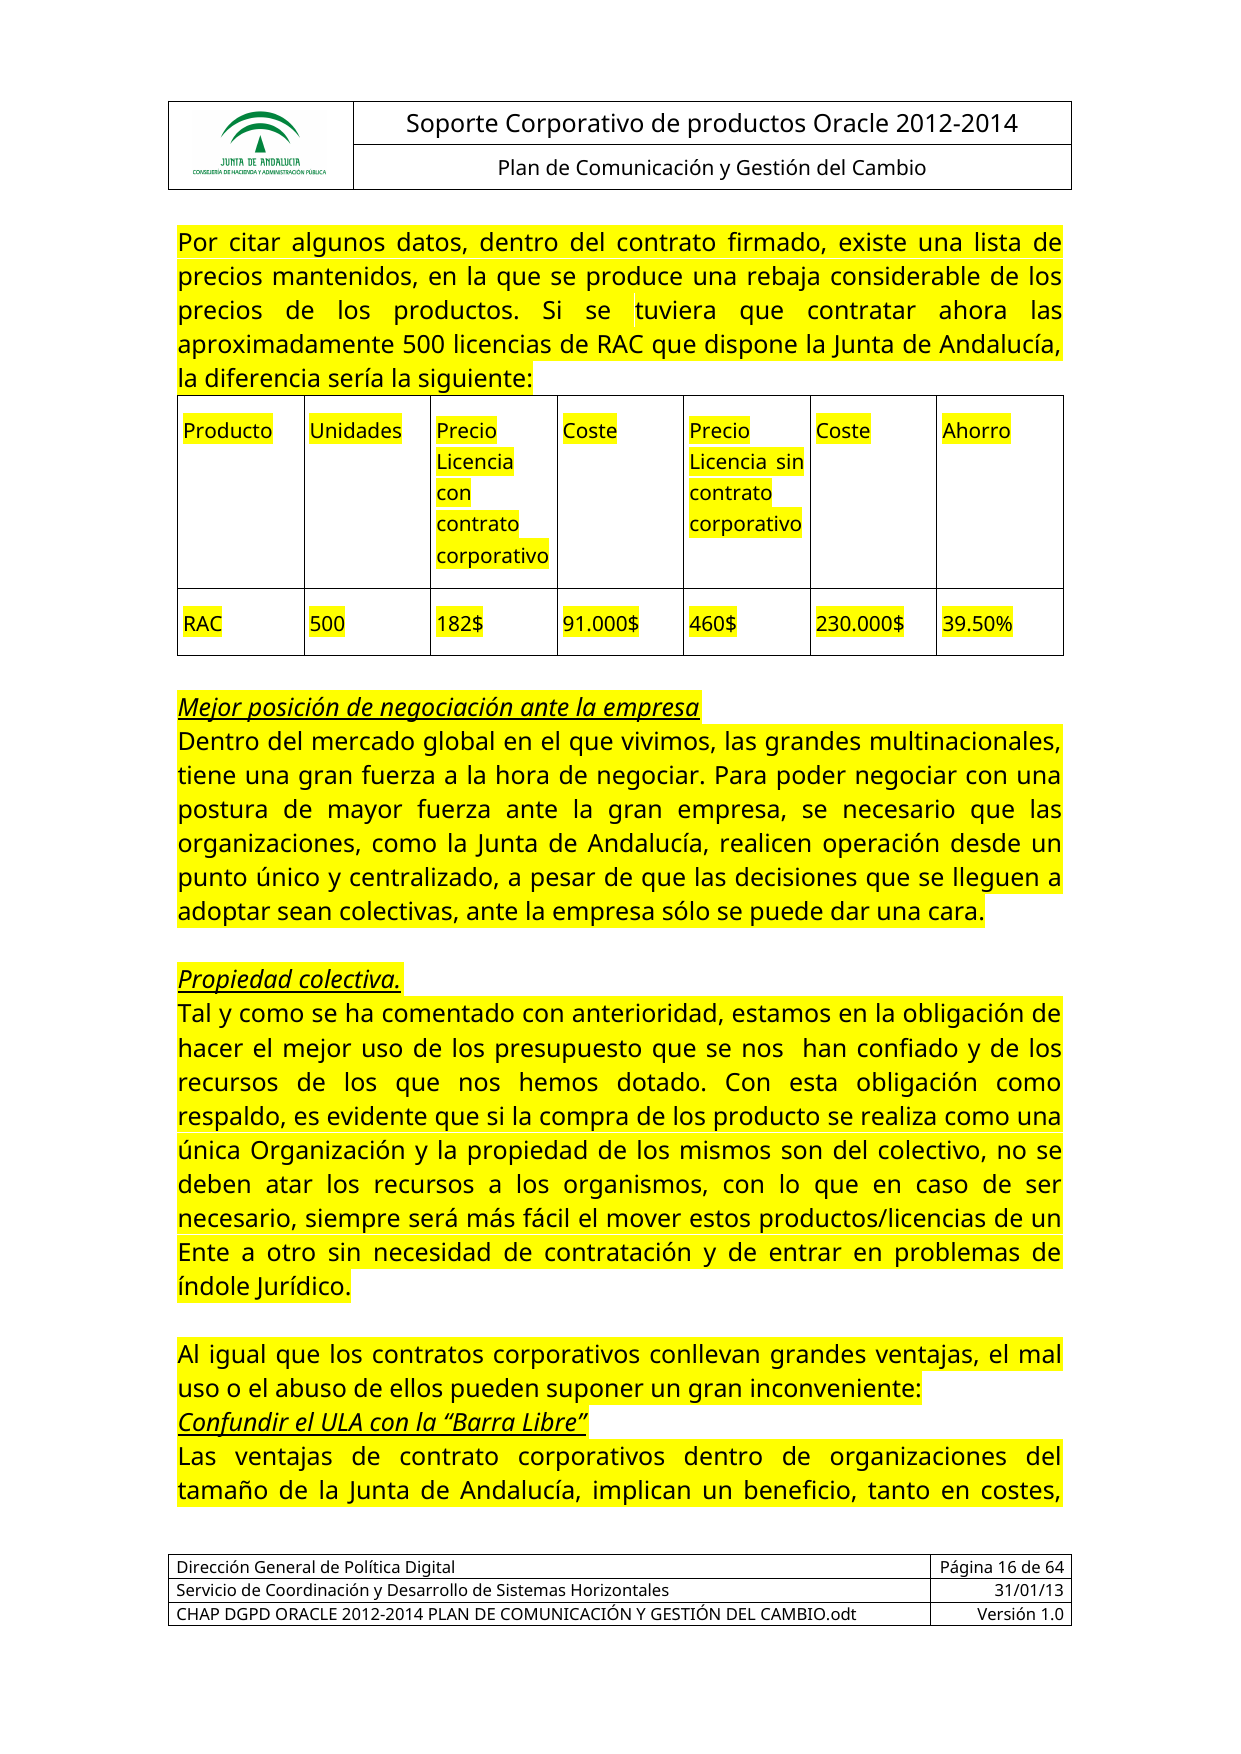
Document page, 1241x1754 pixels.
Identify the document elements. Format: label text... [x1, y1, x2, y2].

table_cell 500 [305, 589, 430, 655]
table_header Coste [811, 396, 936, 588]
table_cell RAC [178, 589, 304, 655]
text Tal y como se ha comentado con anterioridad, estamos en la obligación de hacer el mejor uso de los presupuesto que se nos han confiado y de los recursos de los que nos hemos dotado. Con esta obligación como respaldo, es evidente que si la compra de los producto se realiza como una única Organización y la propiedad de los mismos son del colectivo, no se deben atar los recursos a los organismos, con lo que en caso de ser necesario, siempre será más fácil el mover estos productos/licencias de un Ente a otro sin necesidad de contratación y de entrar en problemas de índole Jurídico. [177, 996, 1063, 1303]
text Al igual que los contratos corporativos conllevan grandes ventajas, el mal uso o el abuso de ellos pueden suponer un gran inconveniente: [177, 1337, 1063, 1405]
text Propiedad colectiva. [177, 962, 1063, 996]
picture [192, 110, 327, 175]
table_header Ahorro [937, 396, 1063, 588]
text Por citar algunos datos, dentro del contrato firmado, existe una lista de precios mantenidos, en la que se produce una rebaja considerable de los precios de los productos. Si se tuviera que contratar ahora las aproximadamente 500 licencias de RAC que dispone la Junta de Andalucía, la diferencia sería la siguiente: [177, 224, 1063, 395]
table_header Precio Licencia con contrato corporativo [431, 396, 557, 588]
table_cell 182$ [431, 589, 557, 655]
table_cell 230.000$ [811, 589, 936, 655]
text Confundir el ULA con la “Barra Libre” [177, 1405, 1063, 1439]
text Dentro del mercado global en el que vivimos, las grandes multinacionales, tiene una gran fuerza a la hora de negociar. Para poder negociar con una postura de mayor fuerza ante la gran empresa, se necesario que las organizaciones, como la Junta de Andalucía, realicen operación desde un punto único y centralizado, a pesar de que las decisiones que se lleguen a adoptar sean colectivas, ante la empresa sólo se puede dar una cara. [177, 724, 1063, 928]
table_header Unidades [305, 396, 430, 588]
table_header Producto [178, 396, 304, 588]
table_cell 91.000$ [558, 589, 683, 655]
table_cell 460$ [684, 589, 810, 655]
table_header Precio Licencia sin contrato corporativo [684, 396, 810, 588]
text Las ventajas de contrato corporativos dentro de organizaciones del tamaño de la Junta de Andalucía, implican un beneficio, tanto en costes, [177, 1439, 1063, 1507]
table_header Coste [558, 396, 683, 588]
table_cell 39,50% [937, 589, 1063, 655]
text Mejor posición de negociación ante la empresa [177, 689, 1063, 724]
